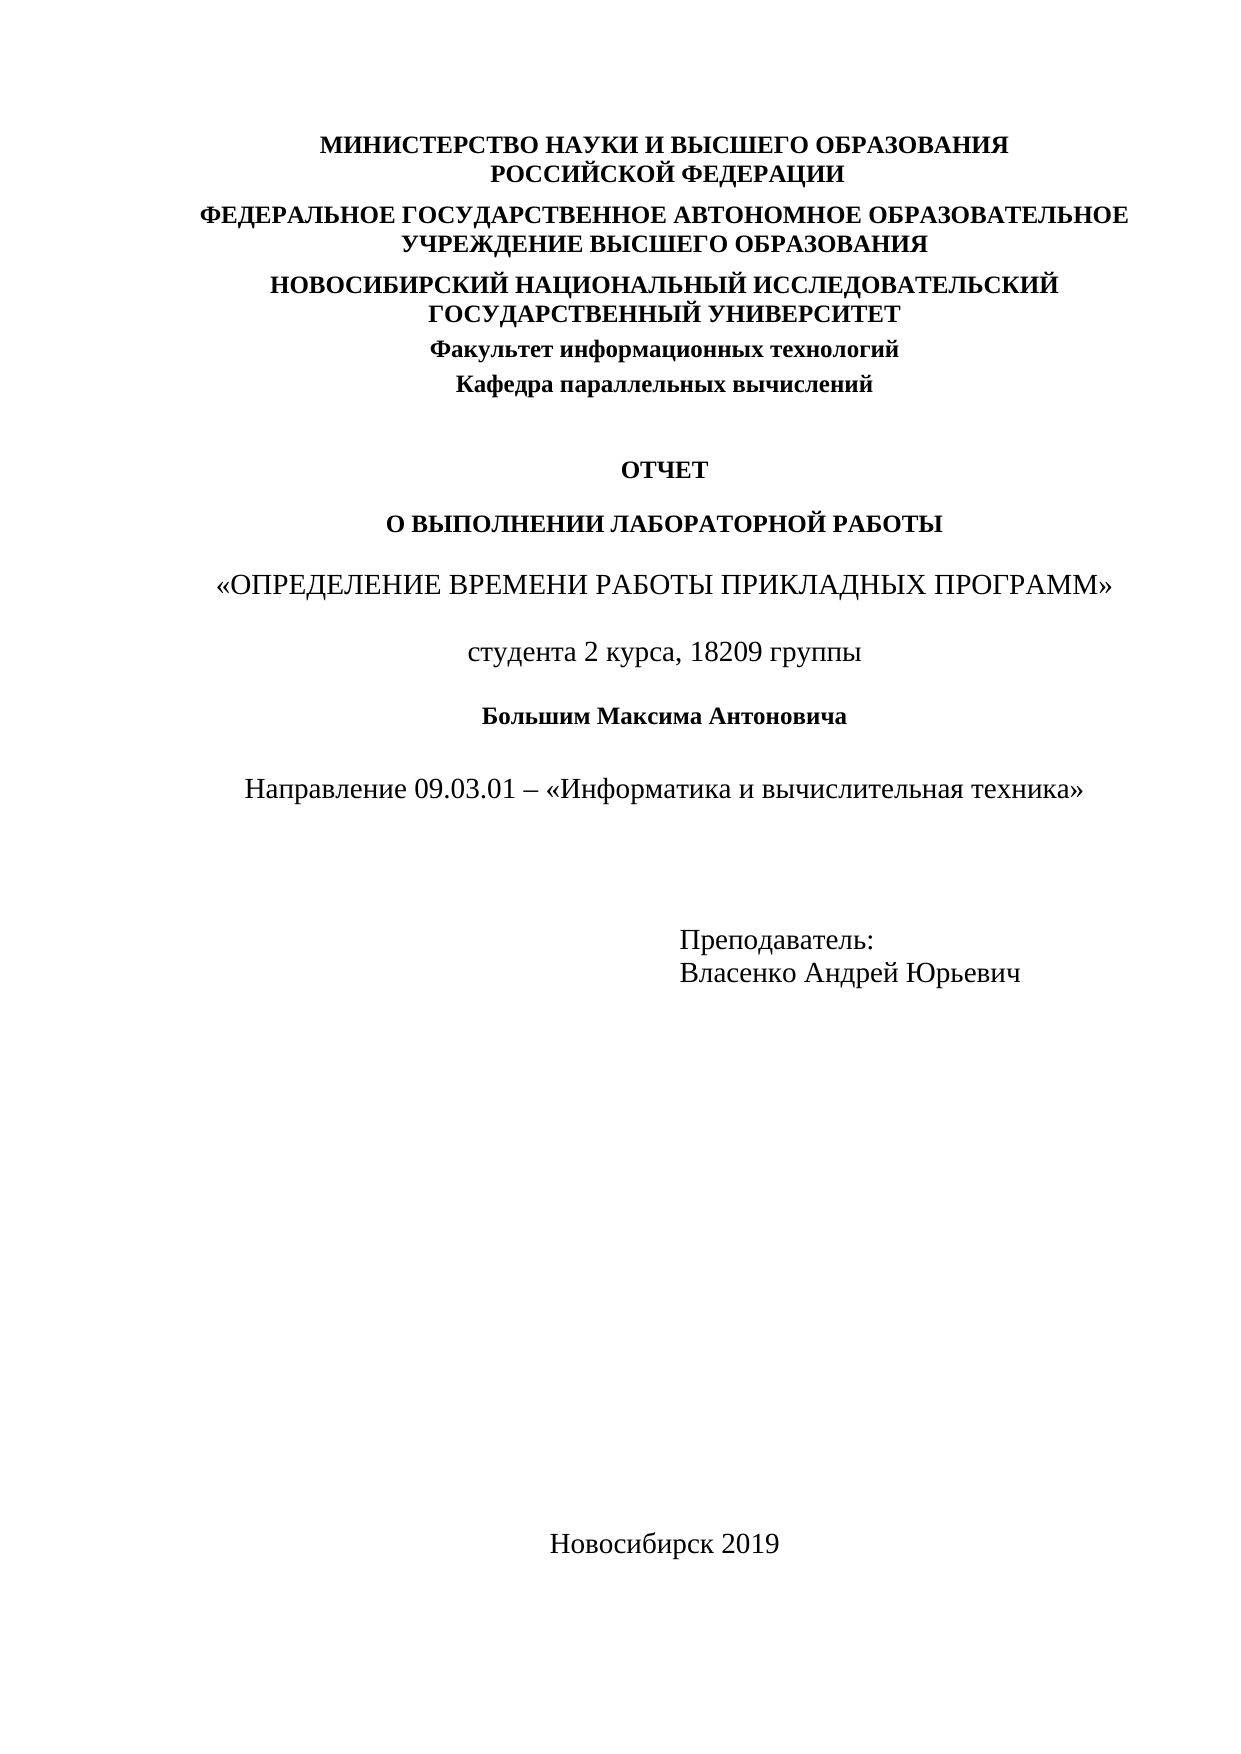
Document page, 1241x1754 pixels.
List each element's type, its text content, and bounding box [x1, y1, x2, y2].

subtitle ОТЧЕТ [177, 456, 1152, 484]
text Большим Максима Антоновича [177, 701, 1152, 730]
text Новосибирск 2019 [177, 1526, 1152, 1559]
text «ОПРЕДЕЛЕНИЕ ВРЕМЕНИ РАБОТЫ ПРИКЛАДНЫХ ПРОГРАММ» [177, 567, 1152, 600]
text Направление 09.03.01 – «Информатика и вычислительная техника» [177, 771, 1152, 804]
text Кафедра параллельных вычислений [177, 369, 1152, 398]
text студента 2 курса, 18209 группы [177, 634, 1152, 667]
text Преподаватель: [620, 922, 1152, 956]
subtitle ФЕДЕРАЛЬНОЕ ГОСУДАРСТВЕННОЕ АВТОНОМНОЕ ОБРАЗОВАТЕЛЬНОЕ УЧРЕЖДЕНИЕ ВЫСШЕГО ОБРАЗОВАНИЯ [177, 201, 1152, 258]
subtitle О ВЫПОЛНЕНИИ ЛАБОРАТОРНОЙ РАБОТЫ [177, 509, 1152, 538]
subtitle МИНИСТЕРСТВО НАУКИ И ВЫСШЕГО ОБРАЗОВАНИЯ РОССИЙСКОЙ ФЕДЕРАЦИИ [177, 131, 1152, 188]
subtitle НОВОСИБИРСКИЙ НАЦИОНАЛЬНЫЙ ИССЛЕДОВАТЕЛЬСКИЙ ГОСУДАРСТВЕННЫЙ УНИВЕРСИТЕТ [177, 271, 1152, 328]
text Власенко Андрей Юрьевич [620, 956, 1152, 989]
subtitle Факультет информационных технологий [177, 334, 1152, 363]
